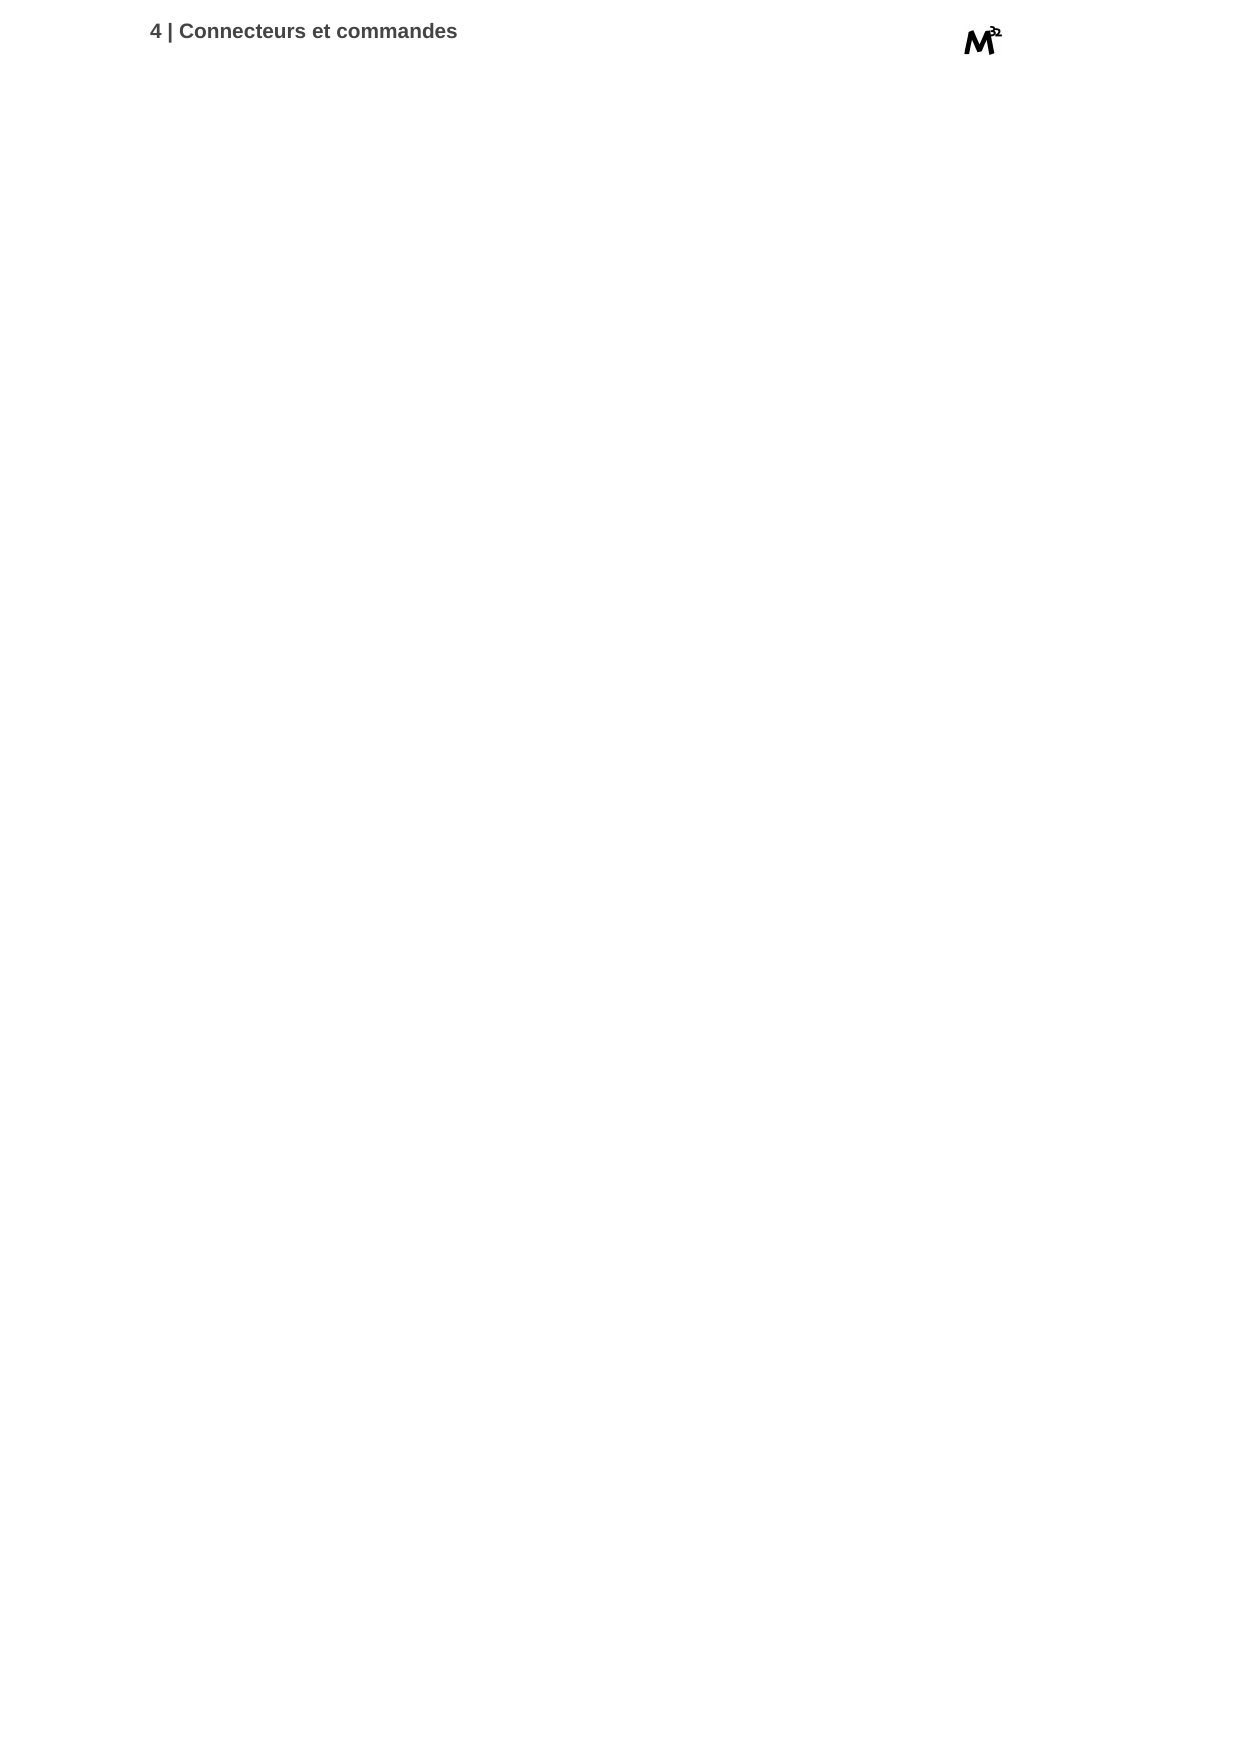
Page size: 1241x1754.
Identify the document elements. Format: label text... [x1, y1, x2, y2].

text 4 | Connecteurs et commandes [150, 19, 1090, 43]
